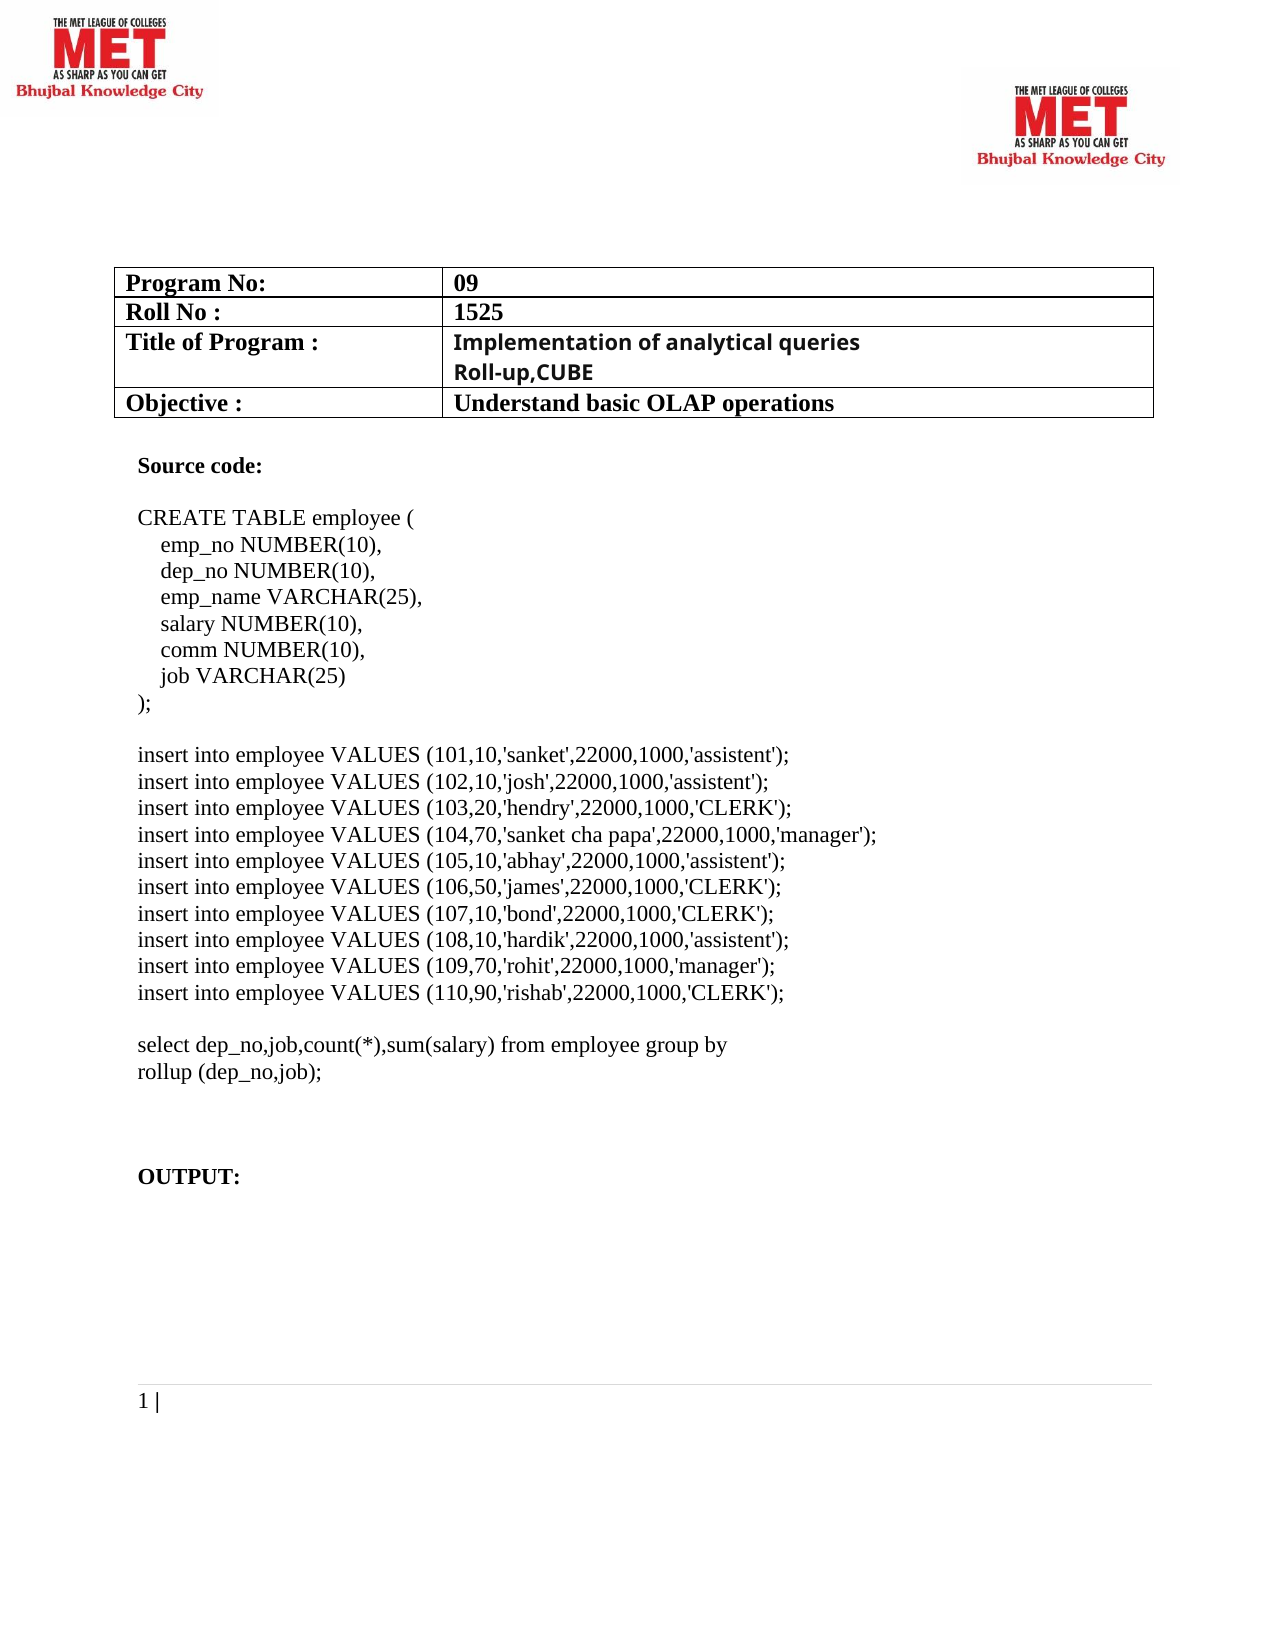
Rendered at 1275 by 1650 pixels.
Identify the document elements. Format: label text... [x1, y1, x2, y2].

table_cell 1525 [443, 298, 1153, 326]
text emp_no NUMBER(10), [137, 531, 1152, 557]
table_cell Implementation of analytical queries Roll-up,CUBE [443, 327, 1153, 387]
table_cell Understand basic OLAP operations [443, 388, 1153, 417]
text salary NUMBER(10), [137, 610, 1152, 636]
text insert into employee VALUES (103,20,'hendry',22000,1000,'CLERK'); [137, 794, 1152, 821]
picture [0, 0, 1180, 185]
text insert into employee VALUES (105,10,'abhay',22000,1000,'assistent'); [137, 847, 1152, 873]
text OUTPUT: [137, 1163, 1152, 1189]
text CREATE TABLE employee ( [137, 504, 1152, 531]
text insert into employee VALUES (108,10,'hardik',22000,1000,'assistent'); [137, 926, 1152, 952]
text insert into employee VALUES (102,10,'josh',22000,1000,'assistent'); [137, 768, 1152, 794]
text insert into employee VALUES (101,10,'sanket',22000,1000,'assistent'); [137, 742, 1152, 768]
text ); [137, 689, 1152, 715]
text rollup (dep_no,job); [137, 1058, 1152, 1084]
text insert into employee VALUES (104,70,'sanket cha papa',22000,1000,'manager'); [137, 821, 1152, 847]
table_cell Title of Program : [115, 327, 442, 387]
text dep_no NUMBER(10), [137, 557, 1152, 583]
text select dep_no,job,count(*),sum(salary) from employee group by [137, 1031, 1152, 1058]
table_header Program No: [115, 268, 442, 296]
table_cell Objective : [115, 388, 442, 417]
text job VARCHAR(25) [137, 662, 1152, 689]
text emp_name VARCHAR(25), [137, 583, 1152, 610]
text insert into employee VALUES (110,90,'rishab',22000,1000,'CLERK'); [137, 979, 1152, 1005]
text Source code: [137, 452, 1152, 478]
table_cell Roll No : [115, 298, 442, 326]
text insert into employee VALUES (107,10,'bond',22000,1000,'CLERK'); [137, 900, 1152, 926]
text comm NUMBER(10), [137, 636, 1152, 662]
table_header 09 [443, 268, 1153, 296]
text insert into employee VALUES (109,70,'rohit',22000,1000,'manager'); [137, 952, 1152, 979]
text insert into employee VALUES (106,50,'james',22000,1000,'CLERK'); [137, 873, 1152, 900]
